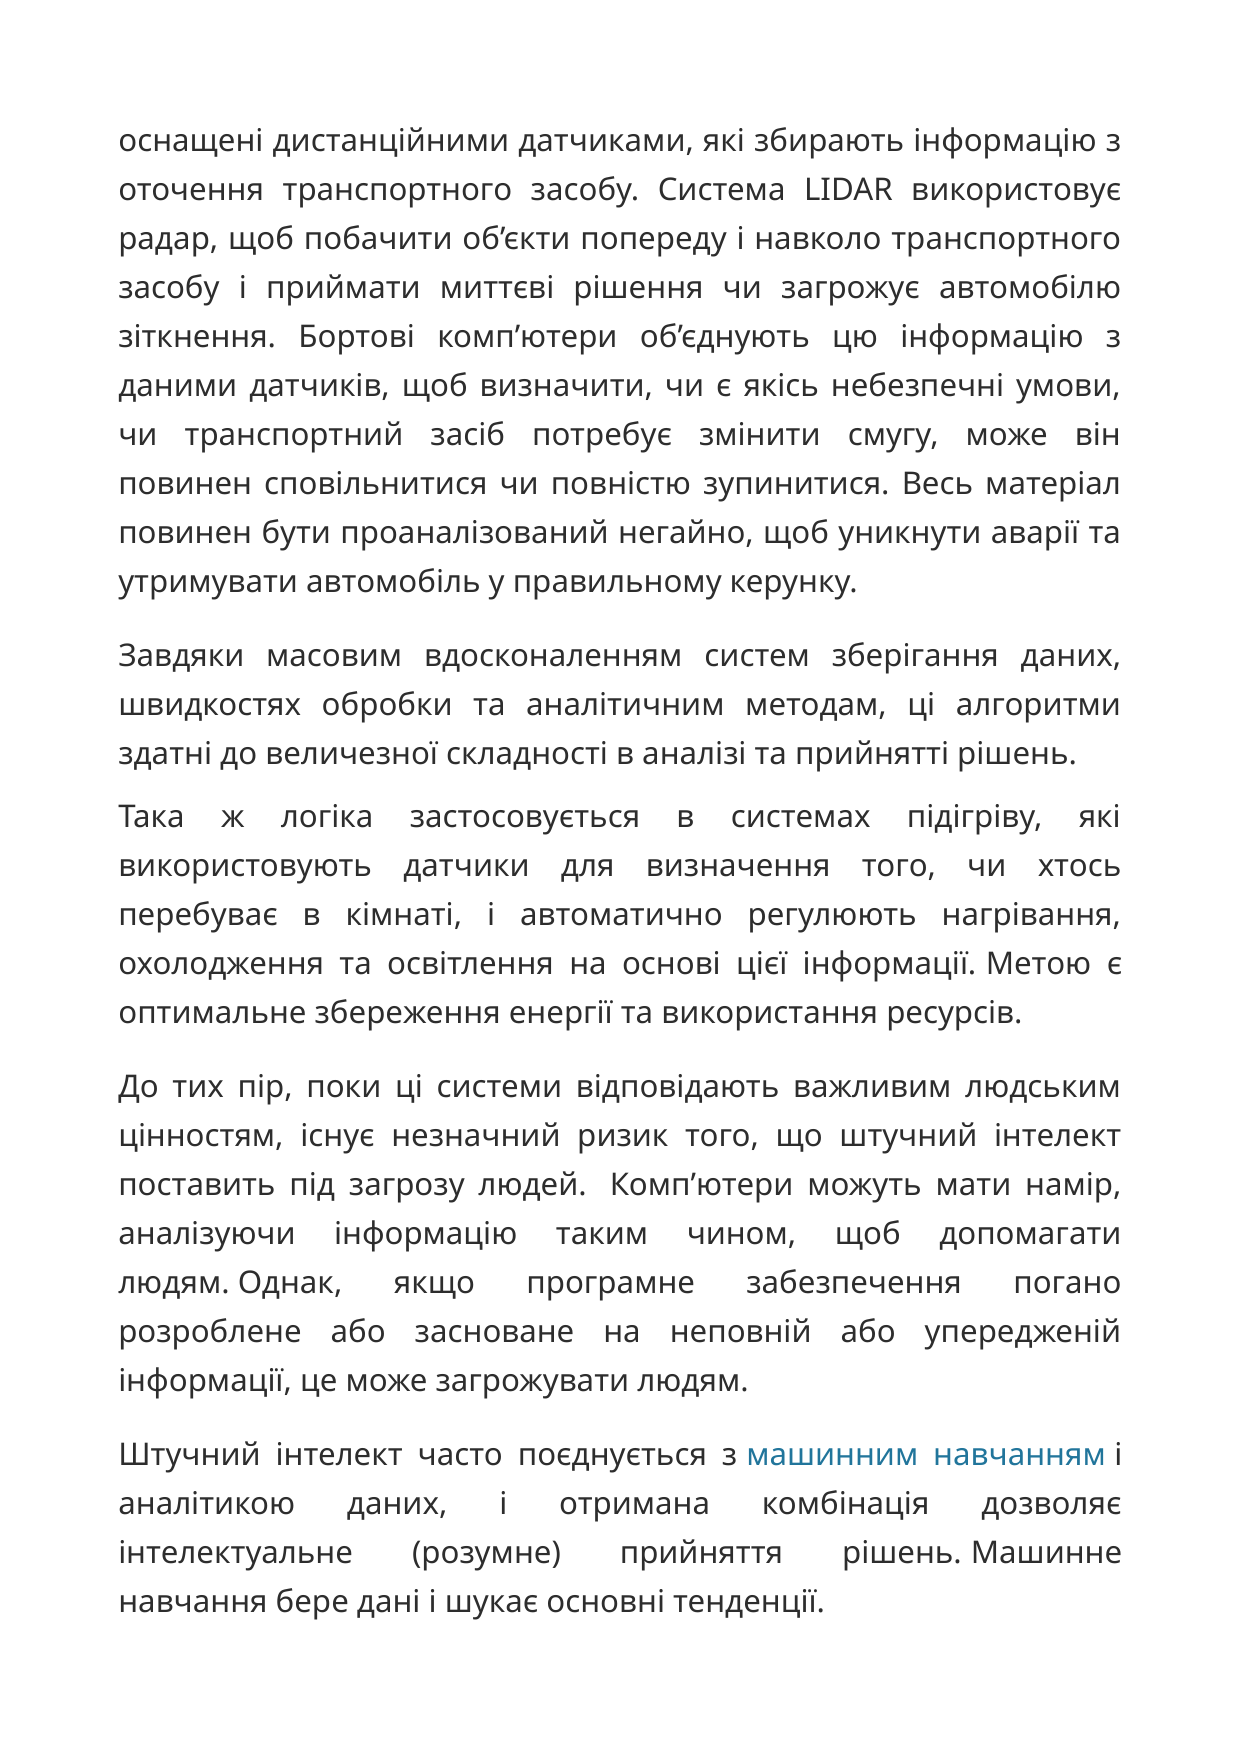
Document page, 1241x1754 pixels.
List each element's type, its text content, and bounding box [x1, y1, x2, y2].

text Штучний інтелект часто поєднується з машинним навчанням і аналітикою даних, і отримана комбінація дозволяє інтелектуальне (розумне) прийняття рішень. Машинне навчання бере дані і шукає основні тенденції. [118, 1432, 1122, 1621]
text До тих пір, поки ці системи відповідають важливим людським цінностям, існує незначний ризик того, що штучний інтелект поставить під загрозу людей. Комп’ютери можуть мати намір, аналізуючи інформацію таким чином, щоб допомагати людям. Однак, якщо програмне забезпечення погано розроблене або засноване на неповній або упередженій інформації, це може загрожувати людям. [118, 1064, 1122, 1400]
text оснащені дистанційними датчиками, які збирають інформацію з оточення транспортного засобу. Система LIDAR використовує радар, щоб побачити об’єкти попереду і навколо транспортного засобу і приймати миттєві рішення чи загрожує автомобілю зіткнення. Бортові комп’ютери об’єднують цю інформацію з даними датчиків, щоб визначити, чи є якісь небезпечні умови, чи транспортний засіб потребує змінити смугу, може він повинен сповільнитися чи повністю зупинитися. Весь матеріал повинен бути проаналізований негайно, щоб уникнути аварії та утримувати автомобіль у правильному керунку. [118, 118, 1122, 601]
text Завдяки масовим вдосконаленням систем зберігання даних, швидкостях обробки та аналітичним методам, ці алгоритми здатні до величезної складності в аналізі та прийнятті рішень. [118, 633, 1122, 773]
text Така ж логіка застосовується в системах підігріву, які використовують датчики для визначення того, чи хтось перебуває в кімнаті, і автоматично регулюють нагрівання, охолодження та освітлення на основі цієї інформації. Метою є оптимальне збереження енергії та використання ресурсів. [118, 794, 1122, 1033]
